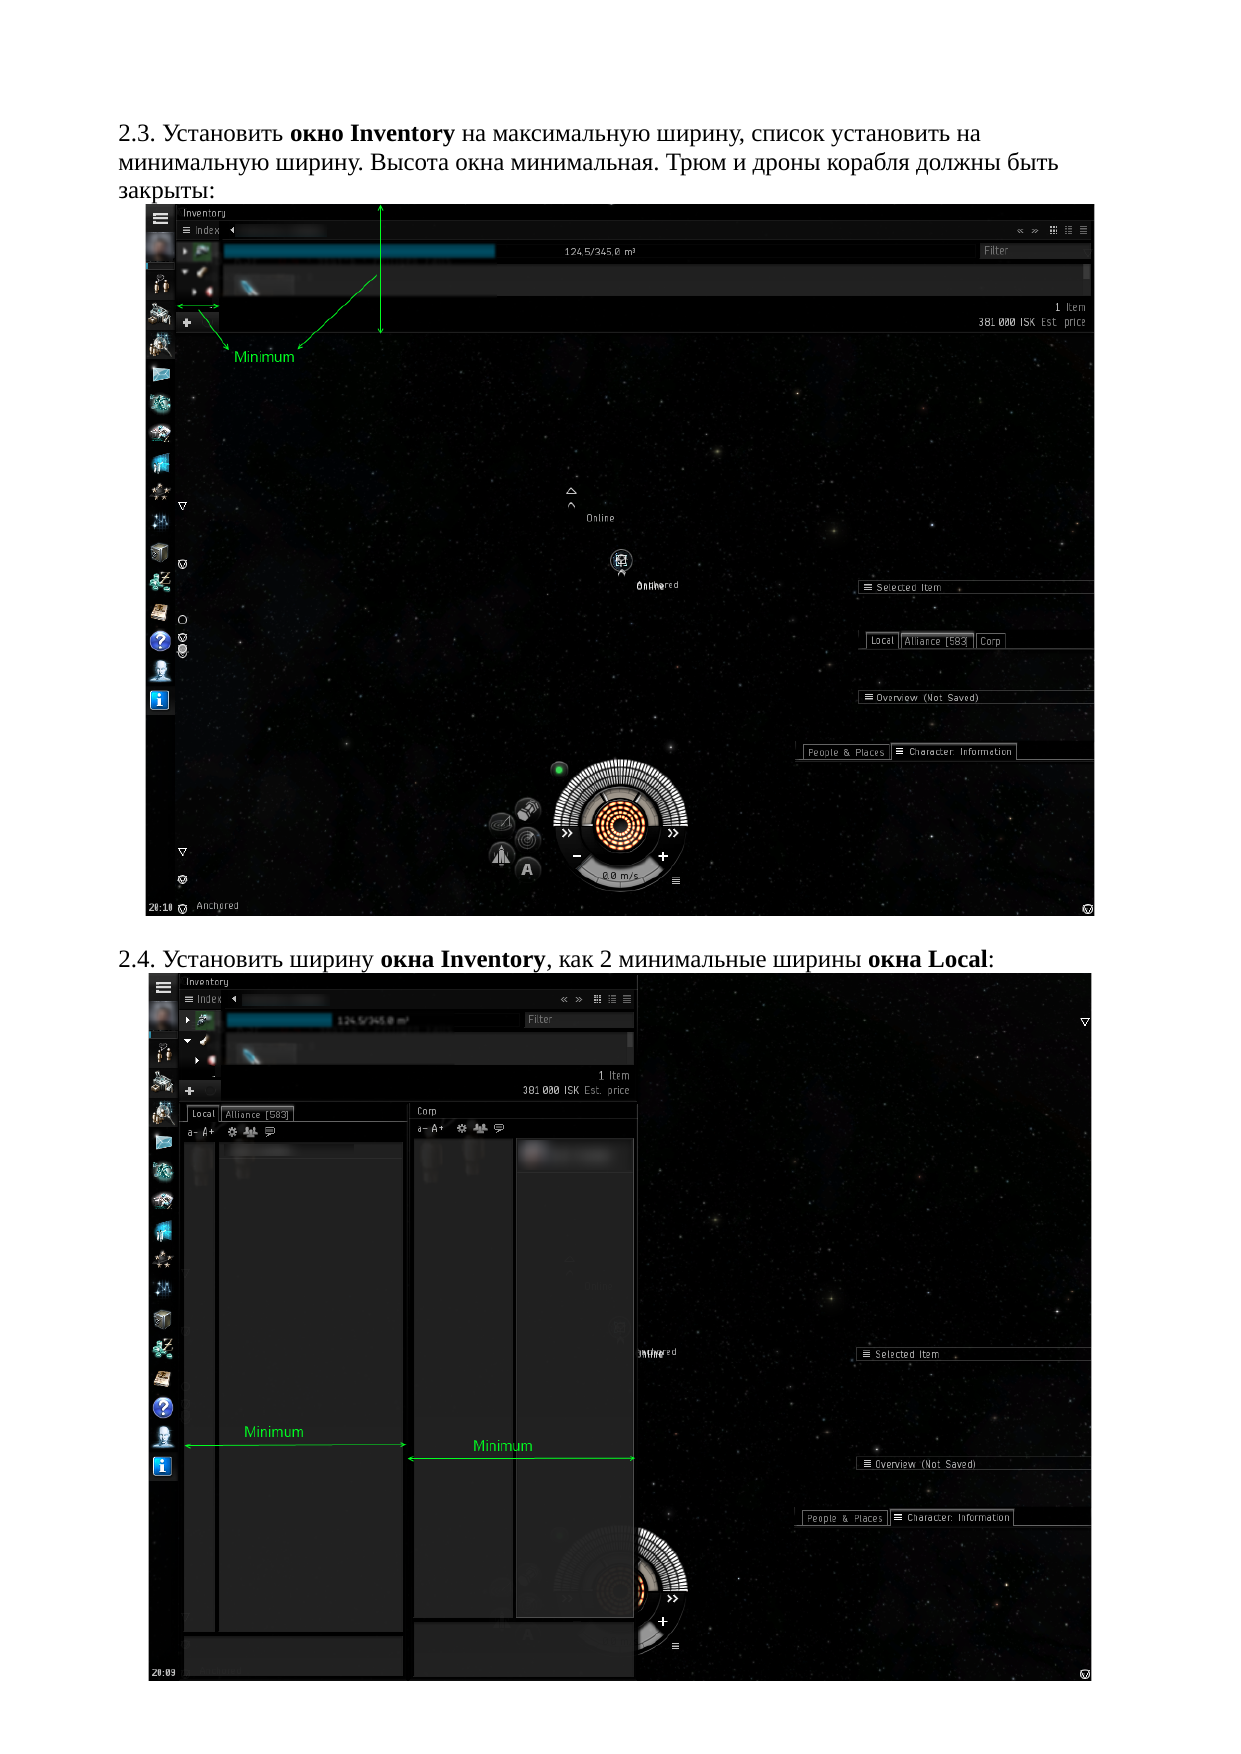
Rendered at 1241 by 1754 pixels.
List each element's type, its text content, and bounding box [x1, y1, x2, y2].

text 2.4. Установить ширину окна Inventory, как 2 минимальные ширины окна Local: [118, 944, 1122, 973]
picture [148, 973, 1092, 1681]
picture [145, 204, 1095, 916]
text 2.3. Установить окно Inventory на максимальную ширину, список установить на минимальную ширину. Высота окна минимальная. Трюм и дроны корабля должны быть закрыты: [118, 118, 1122, 204]
